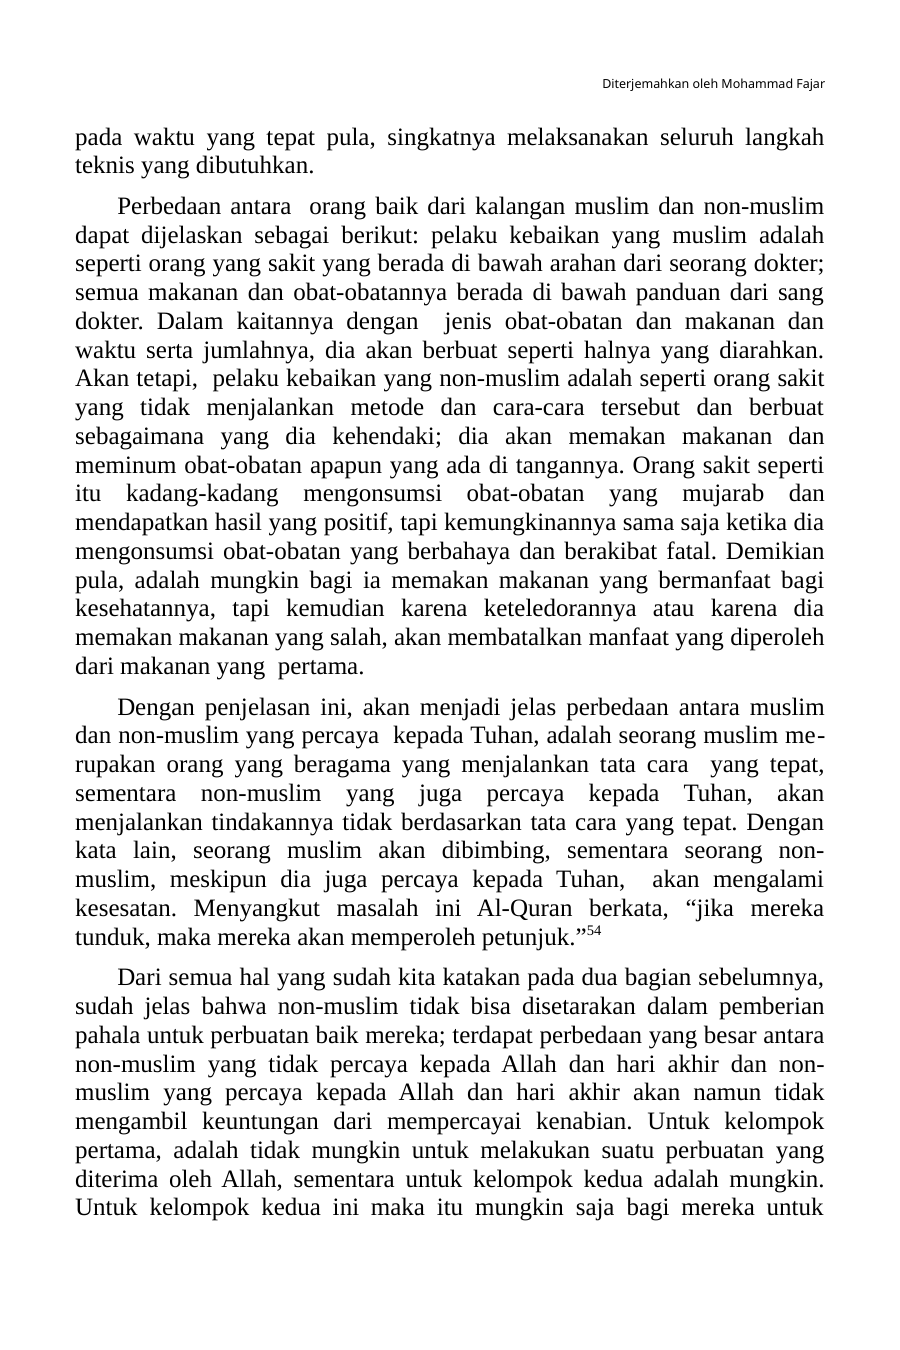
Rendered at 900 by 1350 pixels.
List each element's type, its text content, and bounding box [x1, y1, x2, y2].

text Dengan penjelasan ini, akan menjadi jelas perbedaan antara muslim dan non-muslim yang percaya kepada Tuhan, adalah seorang muslim me­rupakan orang yang beragama yang menjalankan tata cara yang tepat, sementara non-muslim yang juga percaya kepada Tuhan, akan menjalankan tindakannya tidak berdasarkan tata cara yang tepat. Dengan kata lain, seorang muslim akan dibimbing, sementara seorang non-muslim, meskipun dia juga percaya kepada Tuhan, akan mengalami kesesatan. Menyangkut masalah ini Al-Quran berkata, “jika mereka tunduk, maka mereka akan memperoleh petunjuk.” [75, 692, 825, 951]
text Perbedaan antara orang baik dari kalangan muslim dan non-muslim dapat dijelaskan sebagai berikut: pelaku kebaikan yang muslim adalah seperti orang yang sakit yang berada di bawah arahan dari seorang dokter; semua makanan dan obat-obatannya berada di bawah panduan dari sang dokter. Dalam kaitannya dengan jenis obat-obatan dan makanan dan waktu serta jumlahnya, dia akan berbuat seperti halnya yang diarahkan. Akan tetapi, pelaku kebaikan yang non-muslim adalah seperti orang sakit yang tidak menjalankan metode dan cara-cara tersebut dan berbuat sebagaimana yang dia kehendaki; dia akan memakan makanan dan meminum obat-obatan apapun yang ada di tangannya. Orang sakit seperti itu kadang-kadang mengonsumsi obat-obatan yang mujarab dan mendapatkan hasil yang positif, tapi kemungkinannya sama saja ketika dia mengonsumsi obat-obatan yang berbahaya dan berakibat fatal. Demikian pula, adalah mungkin bagi ia memakan makanan yang bermanfaat bagi kesehatannya, tapi kemudian karena keteledorannya atau karena dia memakan makanan yang salah, akan membatalkan manfaat yang diperoleh dari makanan yang pertama. [75, 191, 825, 680]
text pada waktu yang tepat pula, singkatnya melaksanakan seluruh langkah teknis yang dibutuhkan. [75, 122, 825, 179]
text Dari semua hal yang sudah kita katakan pada dua bagian sebelumnya, sudah jelas bahwa non-muslim tidak bisa disetarakan dalam pemberian pahala untuk perbuatan baik mereka; terdapat perbedaan yang besar antara non-muslim yang tidak percaya kepada Allah dan hari akhir dan non-muslim yang percaya kepada Allah dan hari akhir akan namun tidak mengambil keuntungan dari mempercayai kenabian. Untuk kelompok pertama, adalah tidak mungkin untuk melakukan suatu perbuatan yang diterima oleh Allah, sementara untuk kelompok kedua adalah mungkin. Untuk kelompok kedua ini maka itu mungkin saja bagi mereka untuk [75, 962, 825, 1221]
